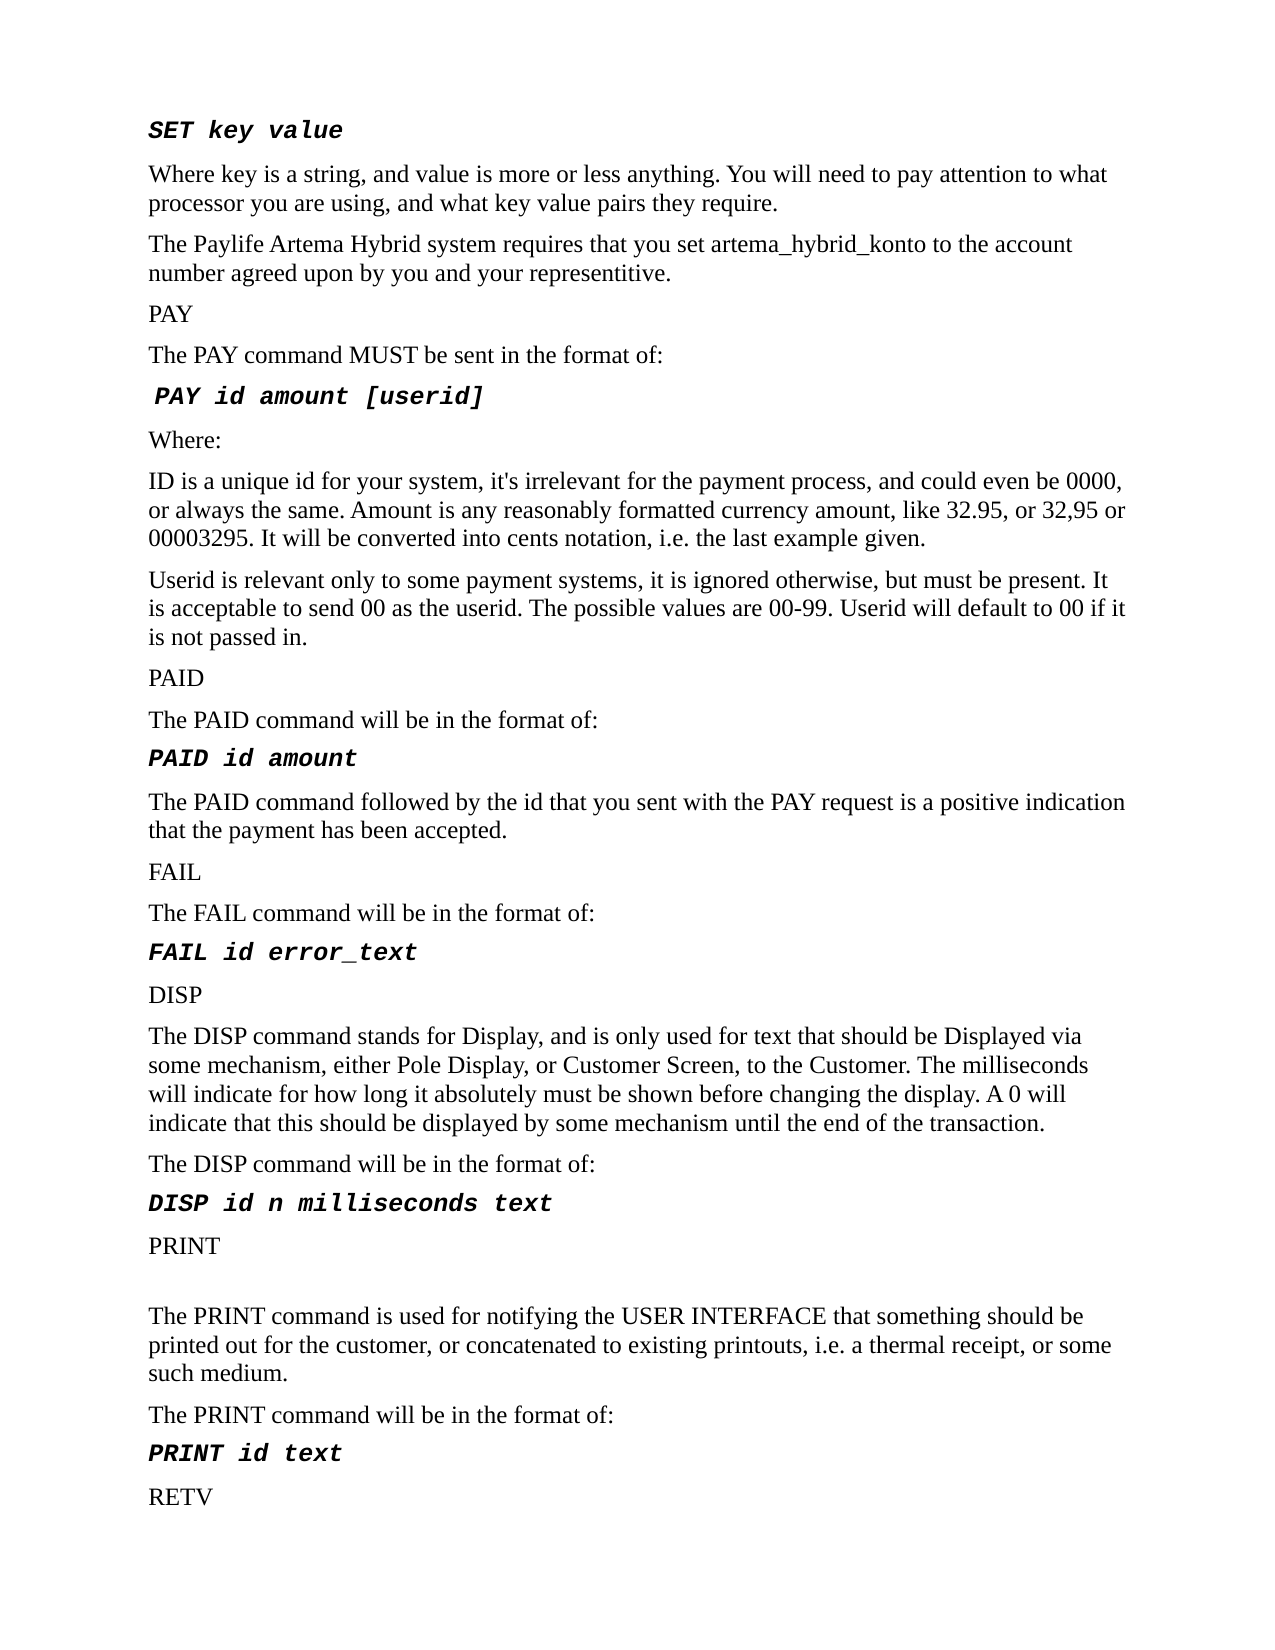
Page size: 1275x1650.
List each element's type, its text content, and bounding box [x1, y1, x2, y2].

text Where key is a string, and value is more or less anything. You will need to pay attention to what processor you are using, and what key value pairs they require. [148, 159, 1127, 216]
text The FAIL command will be in the format of: [148, 898, 1127, 927]
text The PAID command will be in the format of: [148, 705, 1127, 733]
text FAIL [148, 857, 1127, 886]
text PRINT id text [148, 1441, 1127, 1469]
text FAIL id error_text [148, 939, 1127, 968]
text The PRINT command is used for notifying the USER INTERFACE that something should be printed out for the customer, or concatenated to existing printouts, i.e. a thermal receipt, or some such medium. [148, 1301, 1127, 1387]
text The Paylife Artema Hybrid system requires that you set artema_hybrid_konto to the account number agreed upon by you and your representitive. [148, 229, 1127, 286]
text RETV [148, 1482, 1127, 1511]
text Userid is relevant only to some payment systems, it is ignored otherwise, but must be present. It is acceptable to send 00 as the userid. The possible values are 00-99. Userid will default to 00 if it is not passed in. [148, 565, 1127, 651]
text PAY [148, 299, 1127, 328]
text PAY id amount [userid] [148, 381, 1127, 412]
text PRINT [148, 1231, 1127, 1288]
text DISP [148, 980, 1127, 1009]
text PAID id amount [148, 746, 1127, 774]
text The PAID command followed by the id that you sent with the PAY request is a positive indication that the payment has been accepted. [148, 787, 1127, 844]
text SET key value [148, 118, 1127, 146]
text DISP id n milliseconds text [148, 1190, 1127, 1218]
text PAID [148, 663, 1127, 692]
text ID is a unique id for your system, it's irrelevant for the payment process, and could even be 0000, or always the same. Amount is any reasonably formatted currency amount, like 32.95, or 32,95 or 00003295. It will be converted into cents notation, i.e. the last example given. [148, 466, 1127, 552]
text The DISP command will be in the format of: [148, 1149, 1127, 1178]
text The DISP command stands for Display, and is only used for text that should be Displayed via some mechanism, either Pole Display, or Customer Screen, to the Customer. The milliseconds will indicate for how long it absolutely must be shown before changing the display. A 0 will indicate that this should be displayed by some mechanism until the end of the transaction. [148, 1021, 1127, 1136]
text The PAY command MUST be sent in the format of: [148, 340, 1127, 369]
text The PRINT command will be in the format of: [148, 1400, 1127, 1428]
text Where: [148, 425, 1127, 453]
